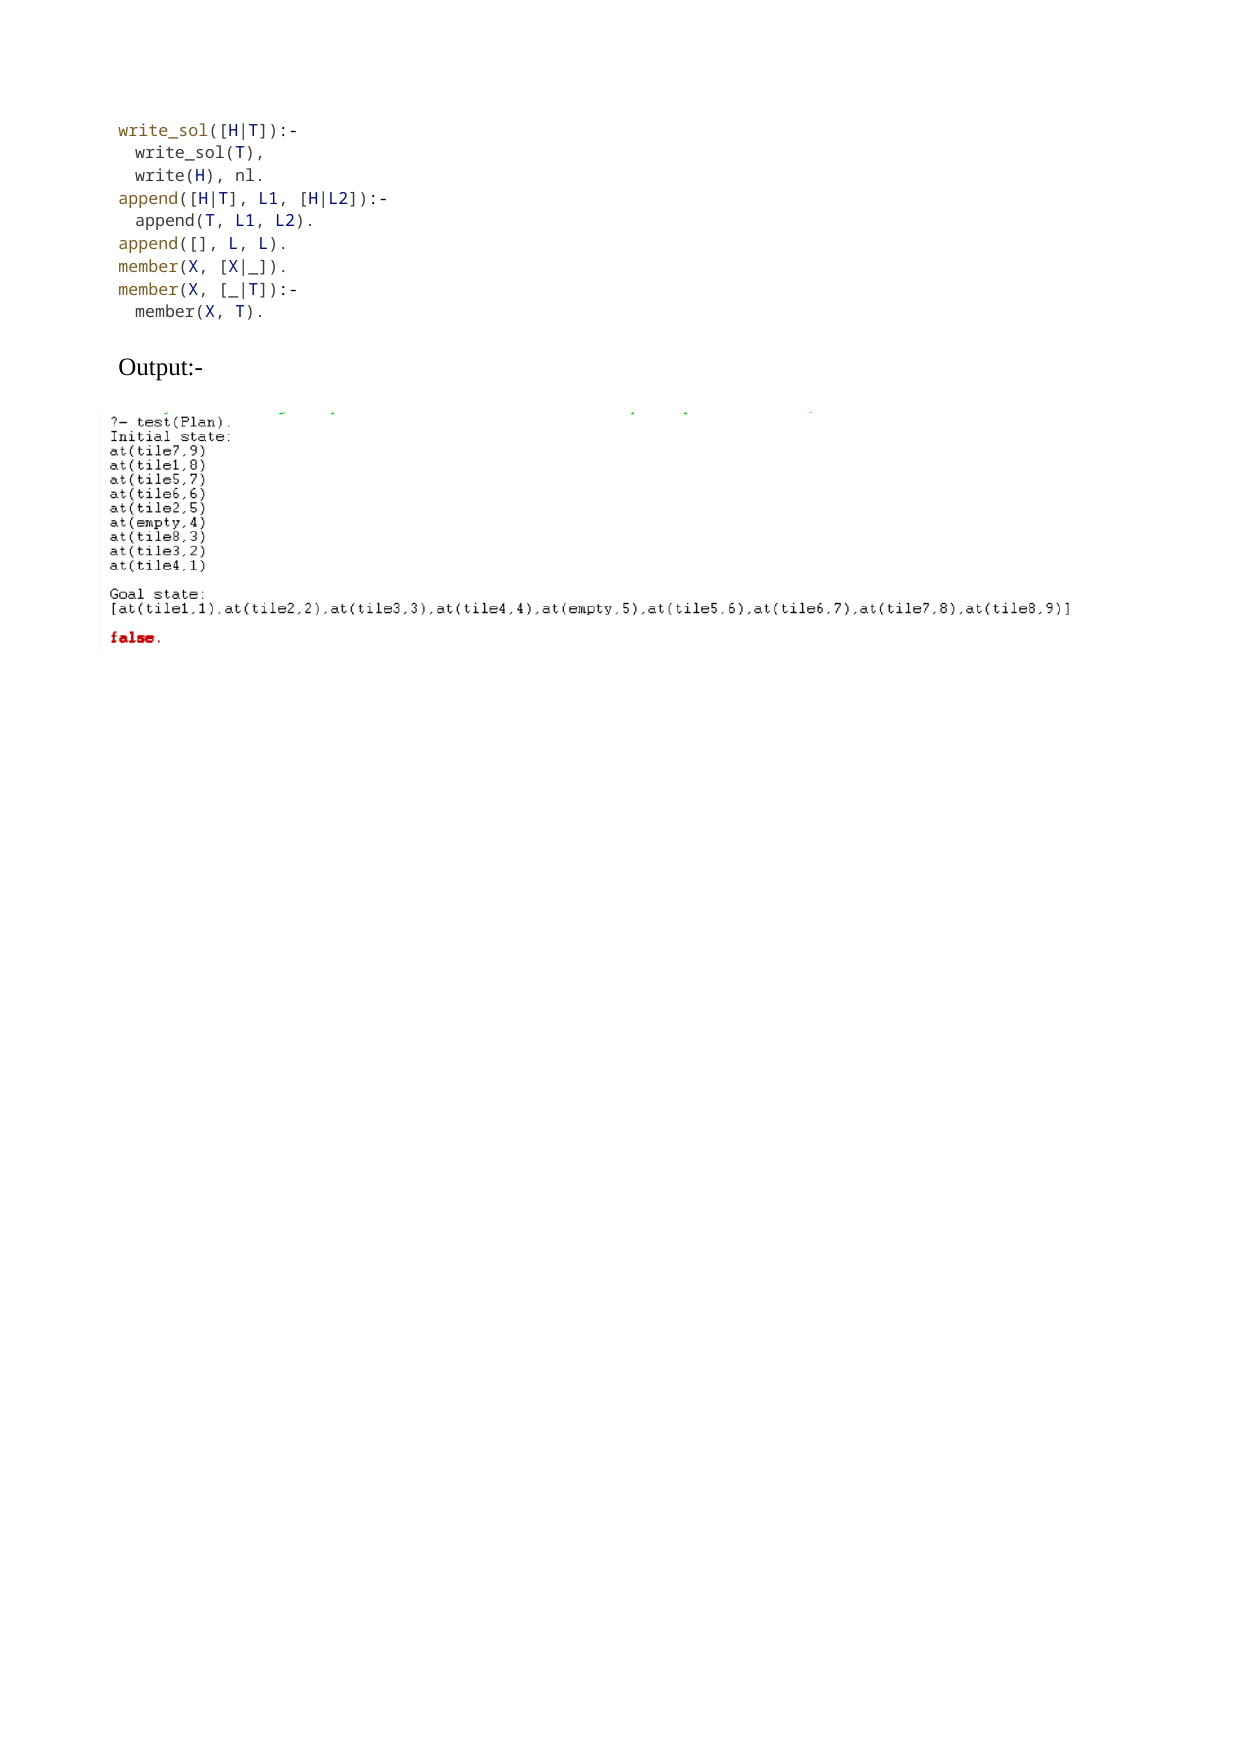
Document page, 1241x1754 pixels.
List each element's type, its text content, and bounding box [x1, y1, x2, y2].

text member(X, [X|_]). [118, 254, 1122, 277]
picture [100, 412, 1075, 652]
text append([H|T], L1, [H|L2]):- [118, 186, 1122, 209]
text write(H), nl. [118, 163, 1122, 186]
text append([], L, L). [118, 232, 1122, 254]
text write_sol(T), [118, 141, 1122, 163]
text member(X, T). [118, 300, 1122, 322]
text Output:- [118, 352, 1122, 381]
text write_sol([H|T]):- [118, 118, 1122, 141]
text member(X, [_|T]):- [118, 277, 1122, 300]
text append(T, L1, L2). [118, 209, 1122, 232]
